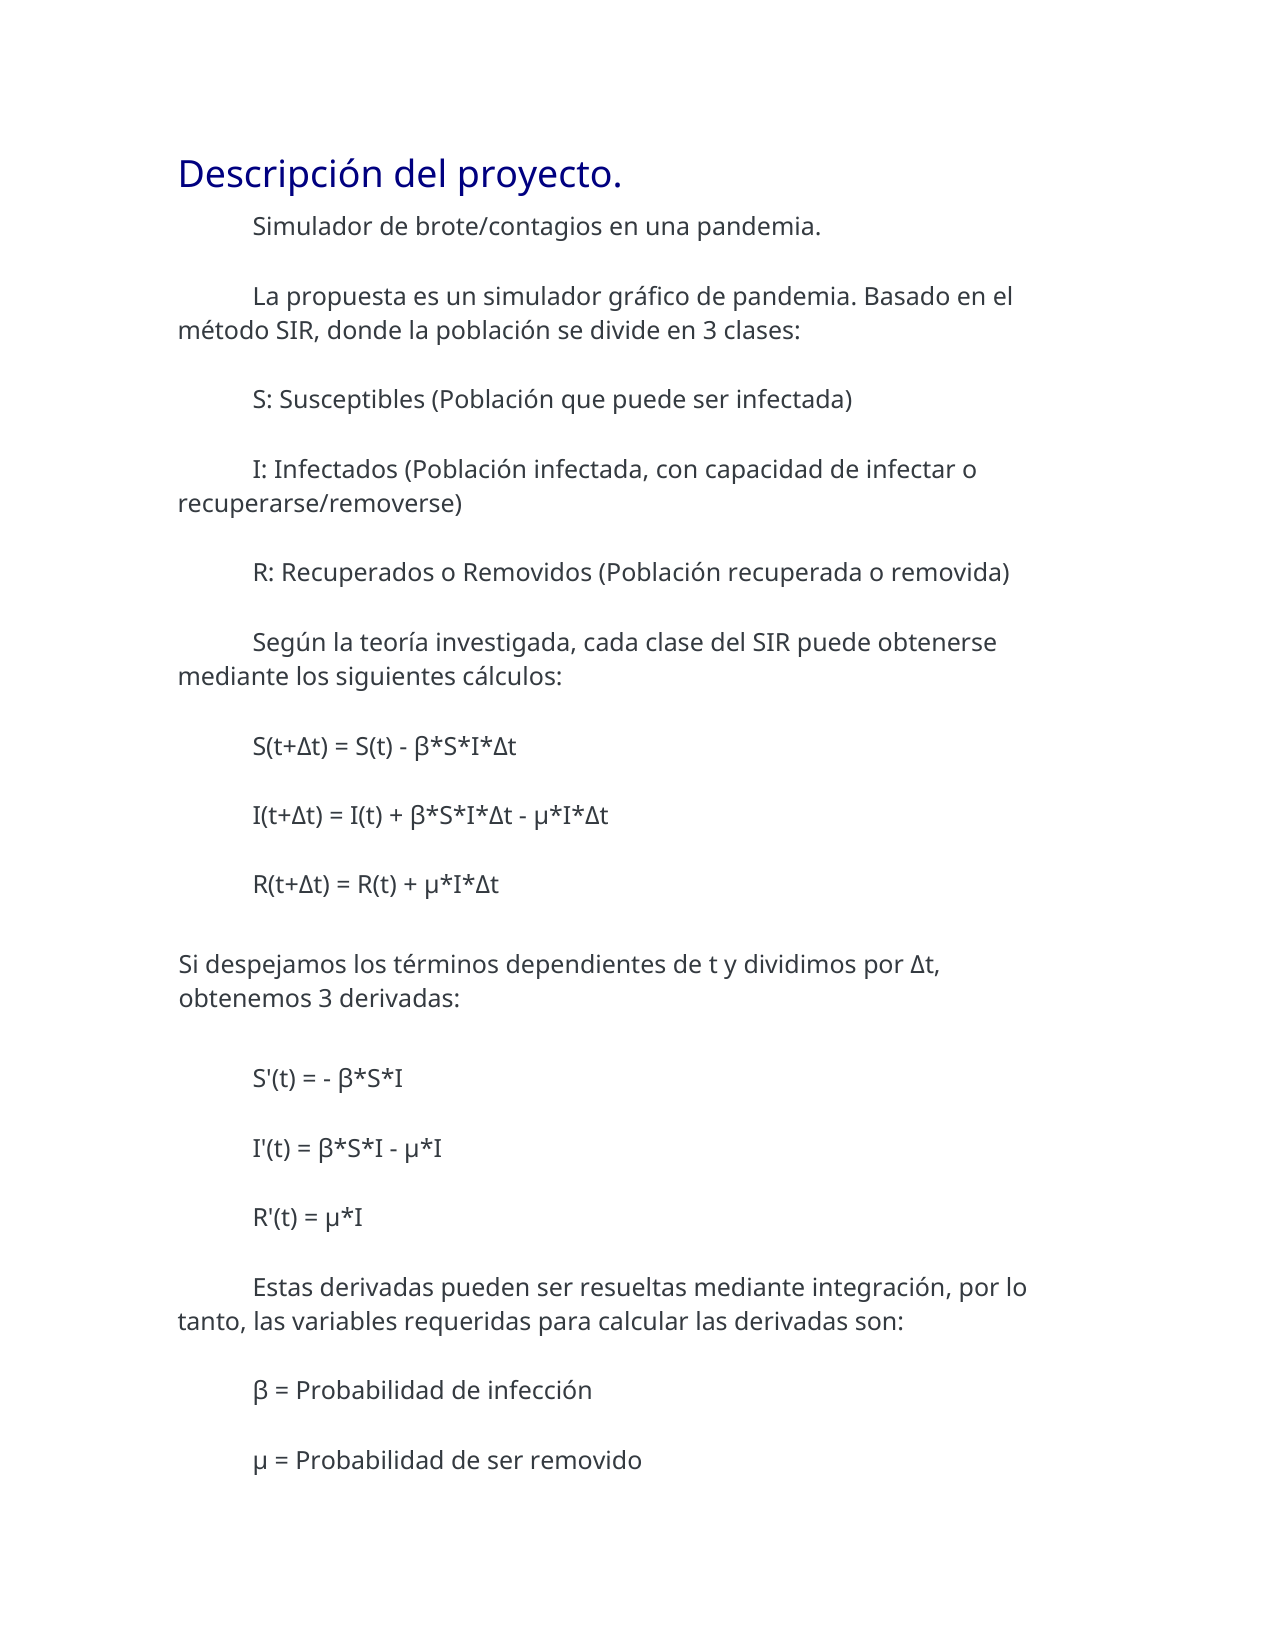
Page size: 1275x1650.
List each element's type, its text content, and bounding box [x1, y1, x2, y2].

list S: Susceptibles (Población que puede ser infectada) [177, 382, 1098, 416]
list Estas derivadas pueden ser resueltas mediante integración, por lo tanto, las variables requeridas para calcular las derivadas son: [177, 1269, 1098, 1337]
list μ = Probabilidad de ser removido [177, 1442, 1098, 1476]
list I: Infectados (Población infectada, con capacidad de infectar o recuperarse/removerse) [177, 452, 1098, 520]
list Simulador de brote/contagios en una pandemia. [177, 209, 1098, 243]
list S'(t) = - β*S*I [177, 1061, 1098, 1095]
list Según la teoría investigada, cada clase del SIR puede obtenerse mediante los siguientes cálculos: [177, 624, 1098, 693]
list R: Recuperados o Removidos (Población recuperada o removida) [177, 555, 1098, 589]
table_header Si despejamos los términos dependientes de t y dividimos por Δt, obtenemos 3 derivadas: [177, 912, 1043, 1036]
list I(t+Δt) = I(t) + β*S*I*Δt - μ*I*Δt [177, 798, 1098, 832]
text Descripción del proyecto. [177, 148, 1098, 199]
list R(t+Δt) = R(t) + μ*I*Δt [177, 867, 1098, 901]
list R'(t) = μ*I [177, 1200, 1098, 1234]
list La propuesta es un simulador gráfico de pandemia. Basado en el método SIR, donde la población se divide en 3 clases: [177, 278, 1098, 347]
list I'(t) = β*S*I - μ*I [177, 1130, 1098, 1164]
list S(t+Δt) = S(t) - β*S*I*Δt [177, 728, 1098, 762]
list β = Probabilidad de infección [177, 1373, 1098, 1407]
